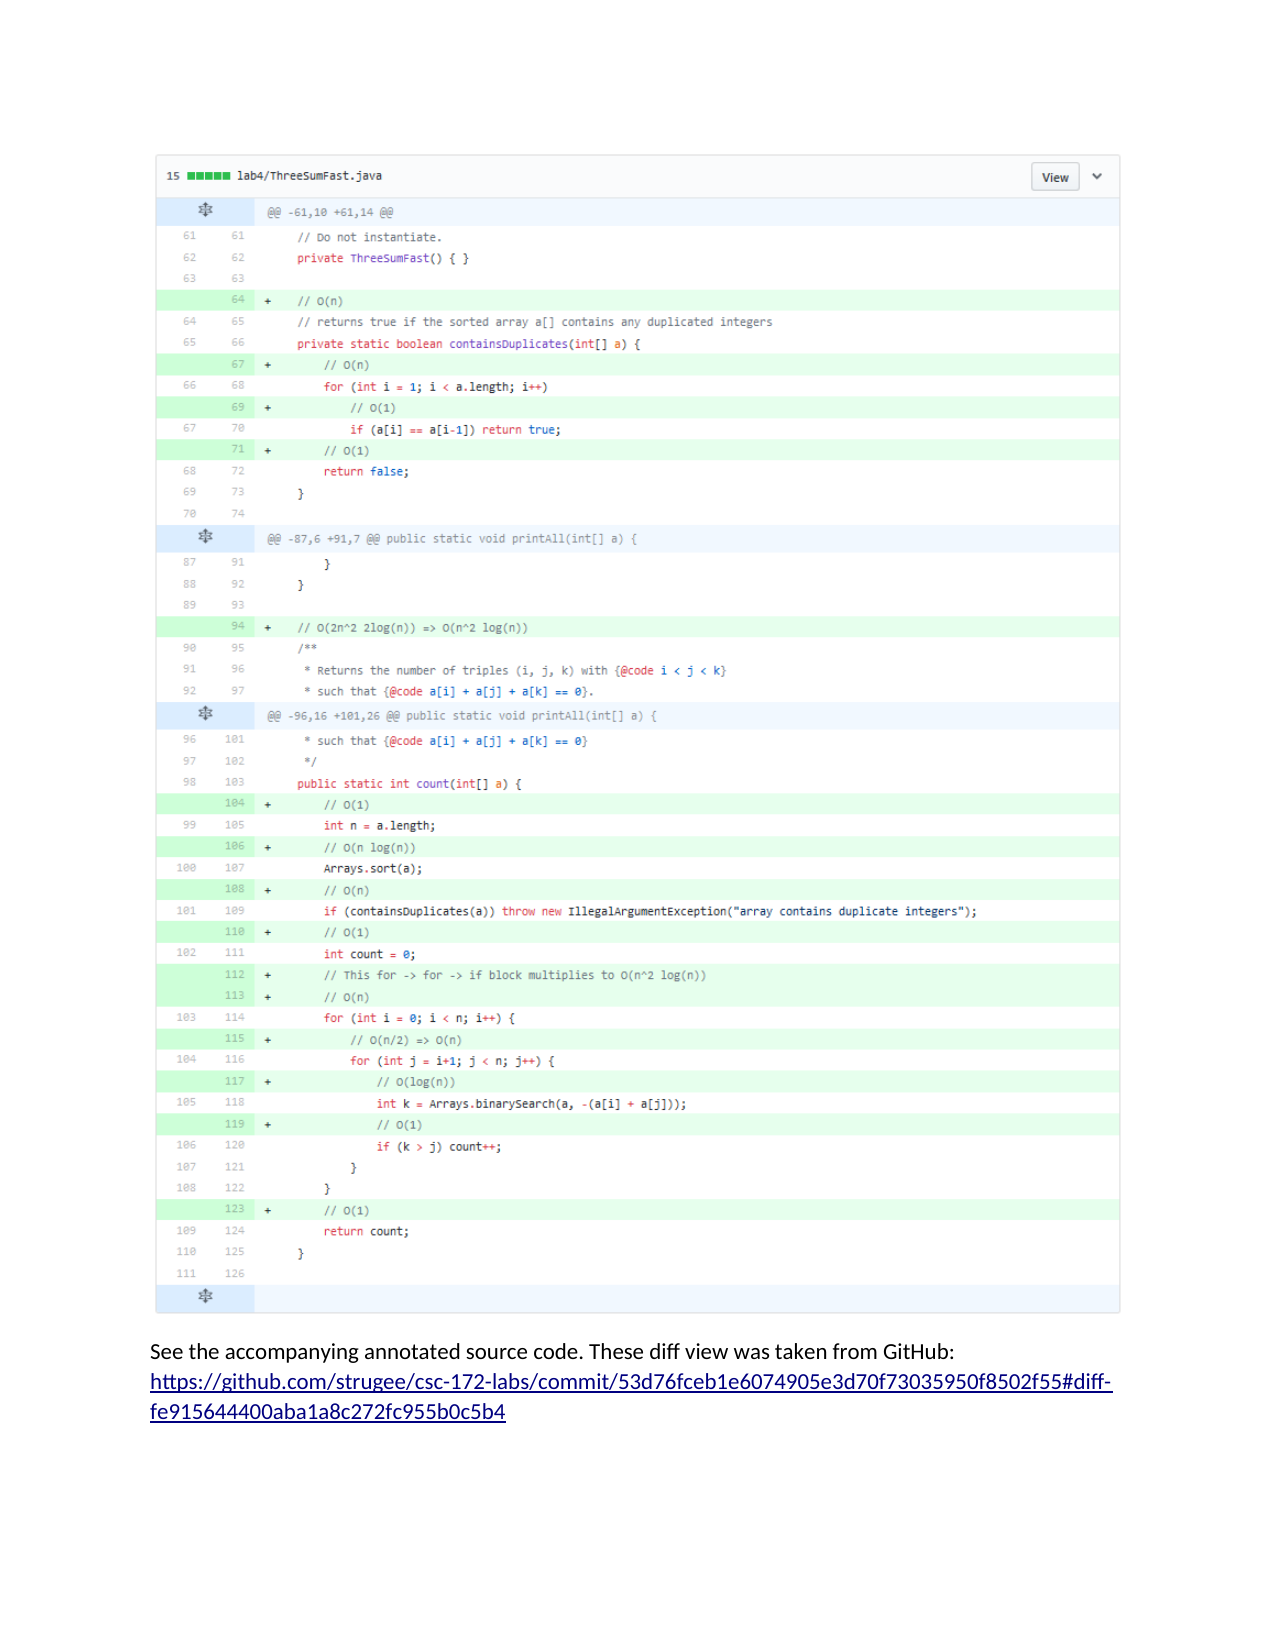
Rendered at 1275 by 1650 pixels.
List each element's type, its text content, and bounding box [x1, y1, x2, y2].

text See the accompanying annotated source code. These diff view was taken from GitHub: https://github.com/strugee/csc-172-labs/commit/53d76fceb1e6074905e3d70f73035950f8502f55#diff-fe915644400aba1a8c272fc955b0c5b4 [150, 1337, 1125, 1425]
